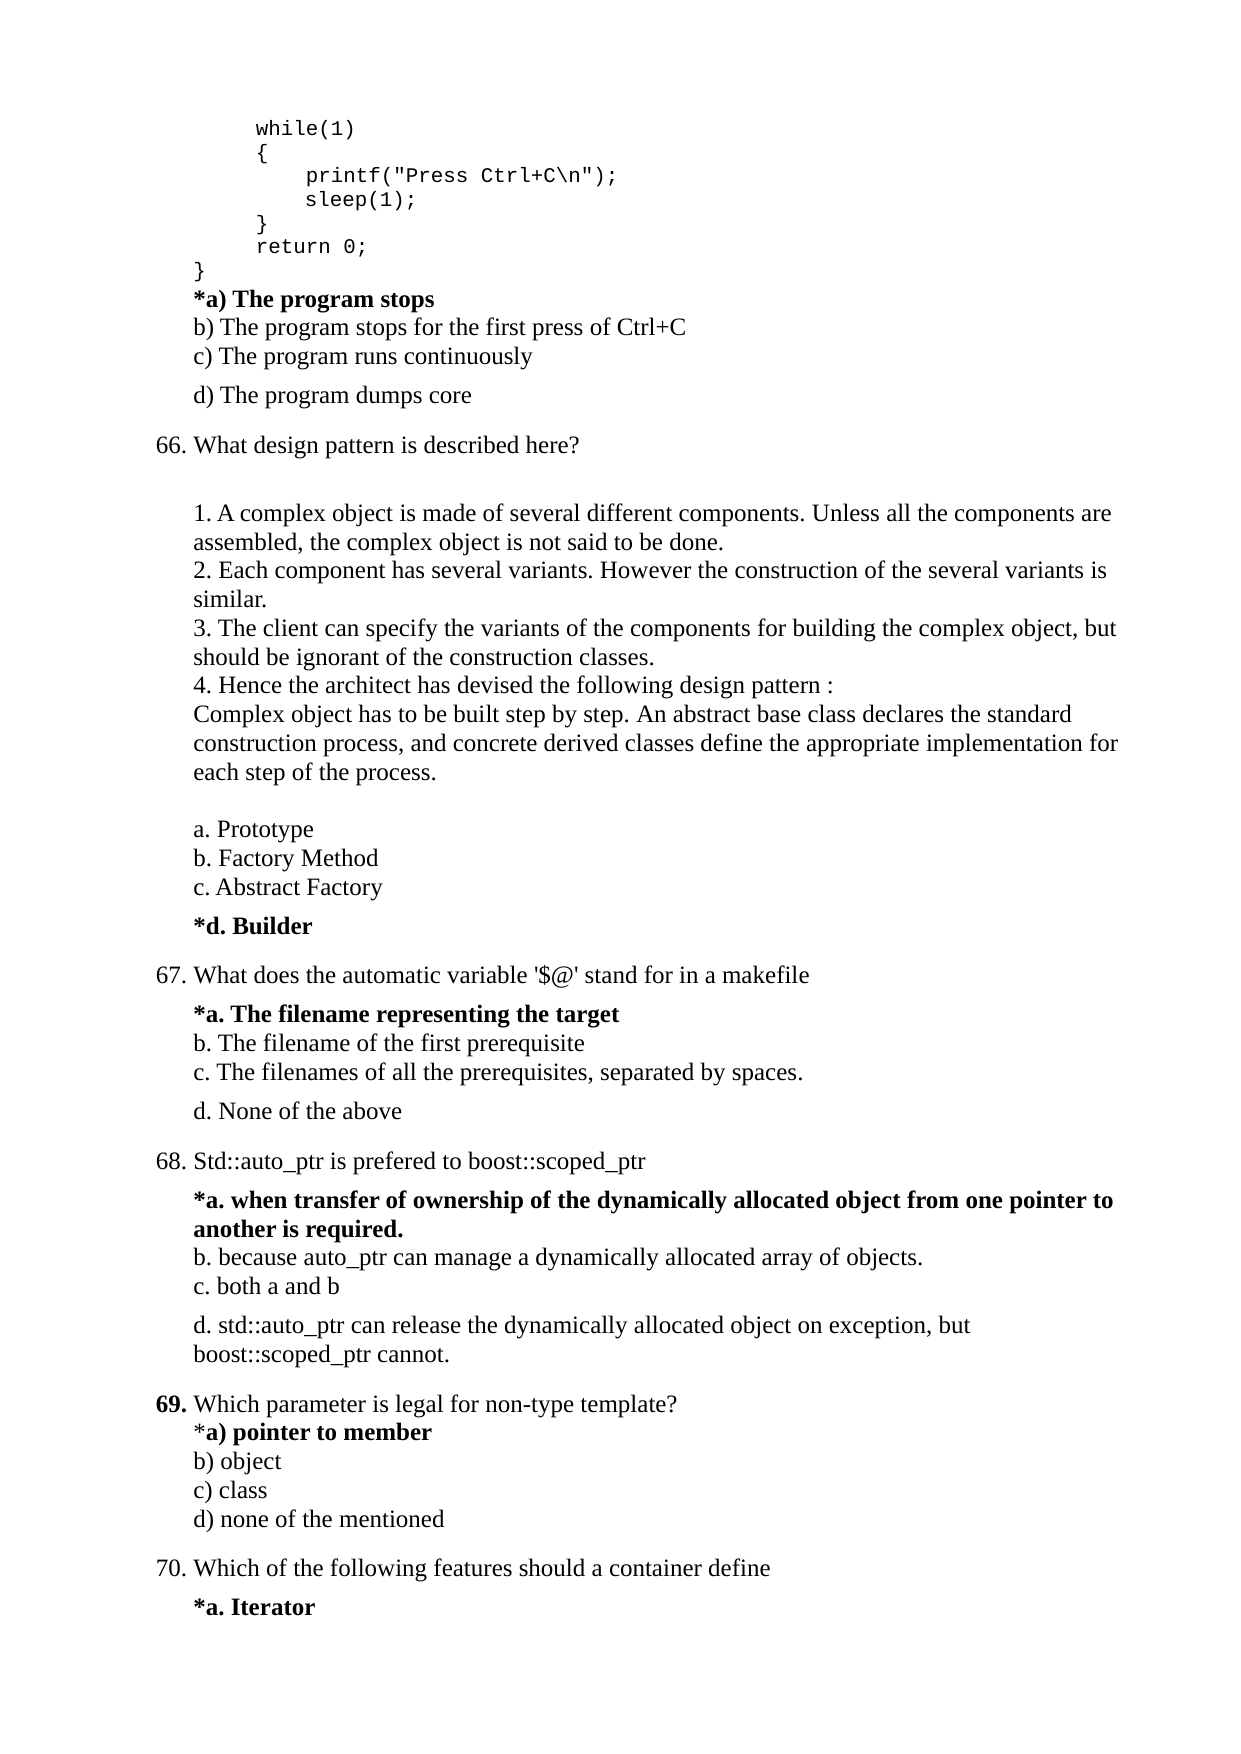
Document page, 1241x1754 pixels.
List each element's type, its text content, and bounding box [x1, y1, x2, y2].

list 2. Each component has several variants. However the construction of the several variants is similar. [156, 555, 1122, 613]
list Std::auto_ptr is prefered to boost::scoped_ptr [156, 1146, 1122, 1174]
list c. both a and b [156, 1271, 1122, 1300]
list return 0; [156, 236, 1122, 260]
list 3. The client can specify the variants of the components for building the complex object, but should be ignorant of the construction classes. [156, 613, 1122, 670]
list c. The filenames of all the prerequisites, separated by spaces. [156, 1057, 1122, 1086]
list } [156, 213, 1122, 236]
list *a. when transfer of ownership of the dynamically allocated object from one pointer to another is required. [156, 1185, 1122, 1242]
list 4. Hence the architect has devised the following design pattern : [156, 670, 1122, 699]
list Which parameter is legal for non-type template? *a) pointer to member b) object c) class d) none of the mentioned [156, 1389, 1122, 1532]
list d) The program dumps core [156, 380, 1122, 409]
list Which of the following features should a container define [156, 1553, 1122, 1582]
list sleep(1); [156, 189, 1122, 213]
list b. The filename of the first prerequisite [156, 1028, 1122, 1057]
list What design pattern is described here? [156, 430, 1122, 459]
list b. Factory Method [156, 843, 1122, 872]
list while(1) [156, 118, 1122, 142]
list } [156, 260, 1122, 284]
list *d. Builder [156, 911, 1122, 939]
list a. Prototype [156, 814, 1122, 843]
list Complex object has to be built step by step. An abstract base class declares the standard construction process, and concrete derived classes define the appropriate implementation for each step of the process. [156, 699, 1122, 785]
list b) The program stops for the first press of Ctrl+C [156, 312, 1122, 341]
list printf("Press Ctrl+C\n"); [156, 165, 1122, 189]
list *a) The program stops [156, 284, 1122, 312]
list *a. Iterator [156, 1592, 1122, 1621]
list d. None of the above [156, 1096, 1122, 1125]
list b. because auto_ptr can manage a dynamically allocated array of objects. [156, 1242, 1122, 1271]
list 1. A complex object is made of several different components. Unless all the components are assembled, the complex object is not said to be done. [156, 498, 1122, 555]
list d. std::auto_ptr can release the dynamically allocated object on exception, but boost::scoped_ptr cannot. [156, 1310, 1122, 1368]
list c. Abstract Factory [156, 872, 1122, 900]
list { [156, 142, 1122, 165]
list *a. The filename representing the target [156, 999, 1122, 1028]
list c) The program runs continuously [156, 341, 1122, 370]
list What does the automatic variable '$@' stand for in a makefile [156, 960, 1122, 989]
